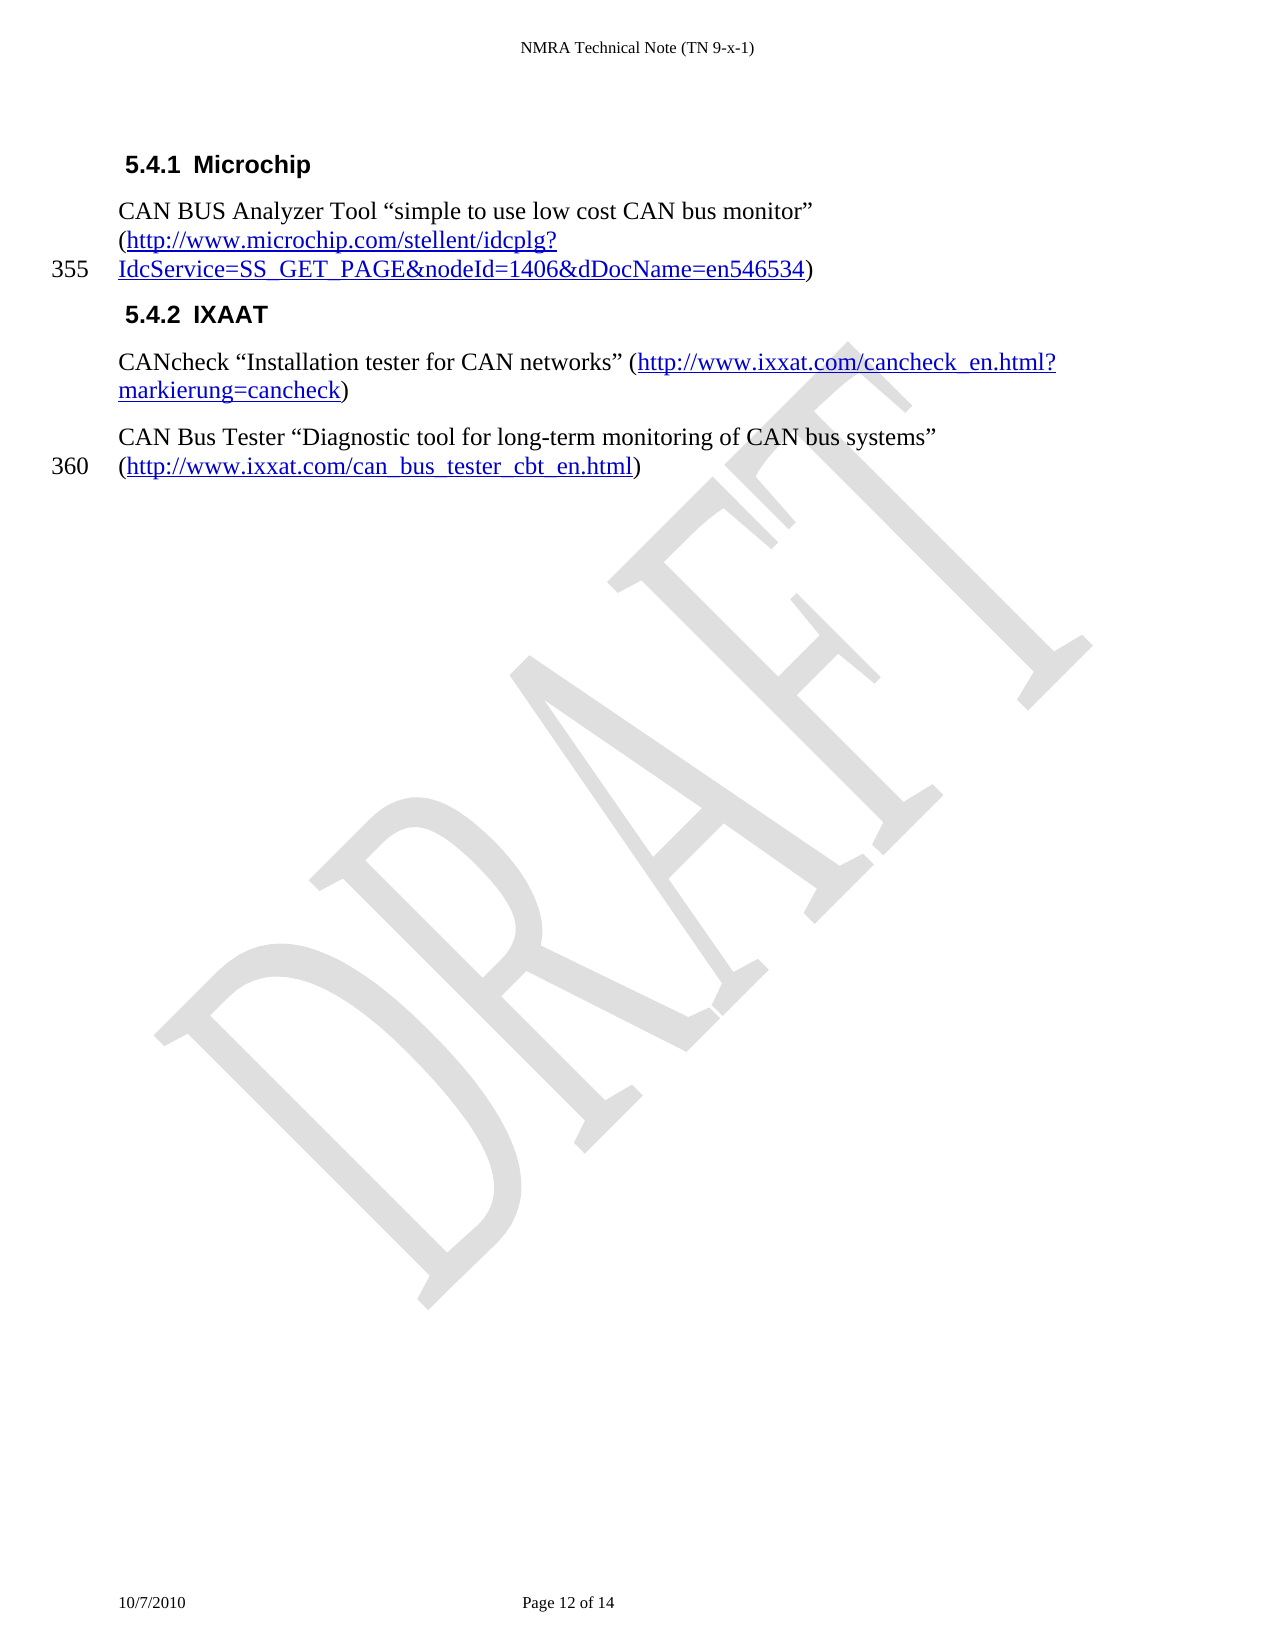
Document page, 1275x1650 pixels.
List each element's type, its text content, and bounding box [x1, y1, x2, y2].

subtitle IXAAT [118, 300, 1157, 329]
subtitle Microchip [118, 150, 1157, 179]
text CANcheck “Installation tester for CAN networks” (http://www.ixxat.com/cancheck_en.html?markierung=cancheck) [855, 347, 1157, 404]
text CANcheck “Installation tester for CAN networks” (http://www.ixxat.com/cancheck_en.html?markierung=cancheck) [118, 347, 841, 404]
text CAN BUS Analyzer Tool “simple to use low cost CAN bus monitor” (http://www.microchip.com/stellent/idcplg?IdcService=SS_GET_PAGE&nodeId=1406&dDocName=en546534) [118, 196, 1157, 283]
text CAN Bus Tester “Diagnostic tool for long-term monitoring of CAN bus systems” (http://www.ixxat.com/can_bus_tester_cbt_en.html) [757, 435, 840, 479]
text CAN Bus Tester “Diagnostic tool for long-term monitoring of CAN bus systems” (http://www.ixxat.com/can_bus_tester_cbt_en.html) [118, 422, 766, 479]
text CAN Bus Tester “Diagnostic tool for long-term monitoring of CAN bus systems” (http://www.ixxat.com/can_bus_tester_cbt_en.html) [826, 422, 1157, 479]
